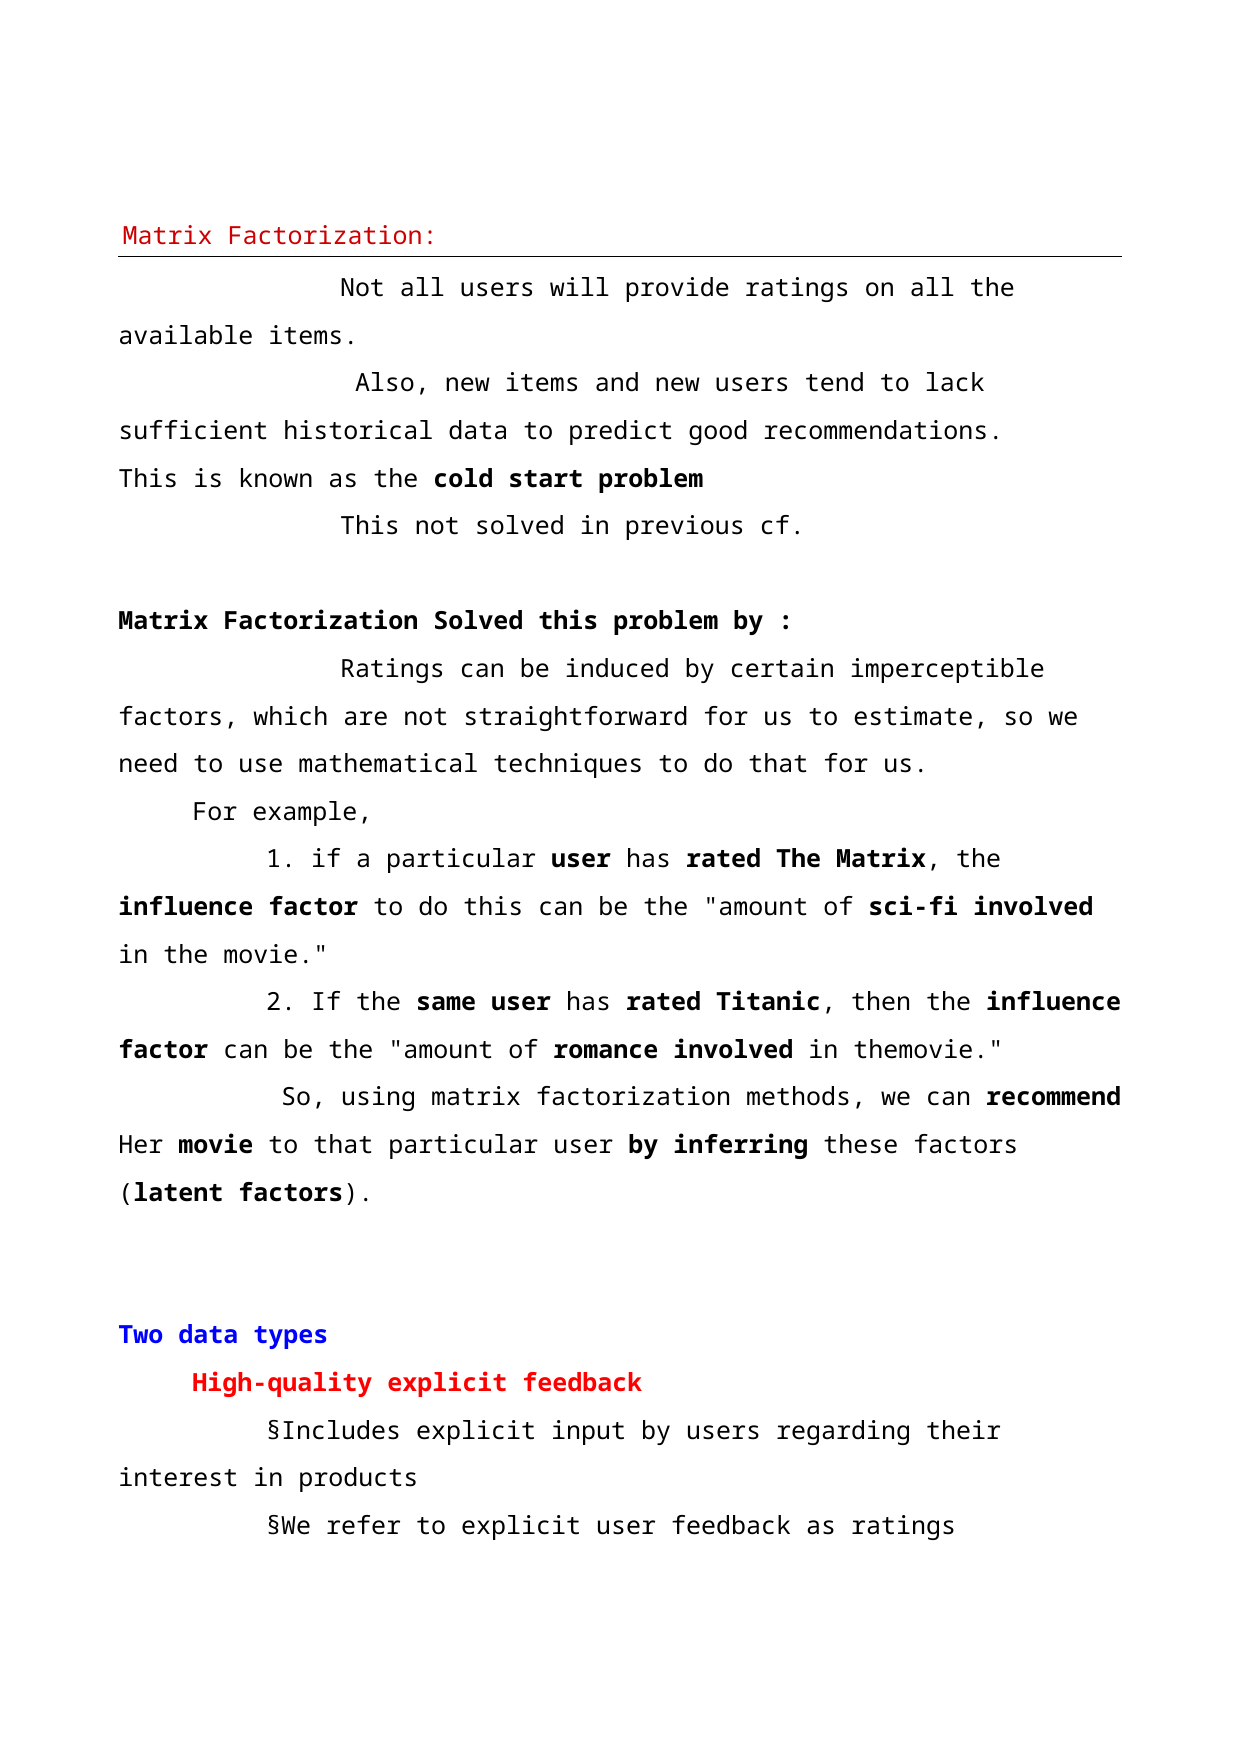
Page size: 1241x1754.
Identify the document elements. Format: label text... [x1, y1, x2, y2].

text §Includes explicit input by users regarding their interest in products [118, 1412, 1122, 1494]
text This is known as the cold start problem [118, 460, 1122, 494]
text 1. if a particular user has rated The Matrix, the influence factor to do this can be the "amount of sci-fi involved in the movie." [118, 841, 1122, 970]
text Matrix Factorization Solved this problem by : [118, 603, 1122, 637]
text 2. If the same user has rated Titanic, then the influence factor can be the "amount of romance involved in themovie." [118, 984, 1122, 1066]
text Two data types [118, 1317, 1122, 1351]
text §We refer to explicit user feedback as ratings [118, 1507, 1122, 1542]
text Ratings can be induced by certain imperceptible factors, which are not straightforward for us to estimate, so we need to use mathematical techniques to do that for us. [118, 651, 1122, 780]
text Matrix Factorization: [118, 213, 1122, 256]
text So, using matrix factorization methods, we can recommend Her movie to that particular user by inferring these factors (latent factors). [118, 1079, 1122, 1208]
text High-quality explicit feedback [118, 1365, 1122, 1399]
text Not all users will provide ratings on all the available items. [118, 270, 1122, 351]
text Also, new items and new users tend to lack sufficient historical data to predict good recommendations. [118, 365, 1122, 447]
text For example, [118, 793, 1122, 827]
text This not solved in previous cf. [118, 508, 1122, 542]
